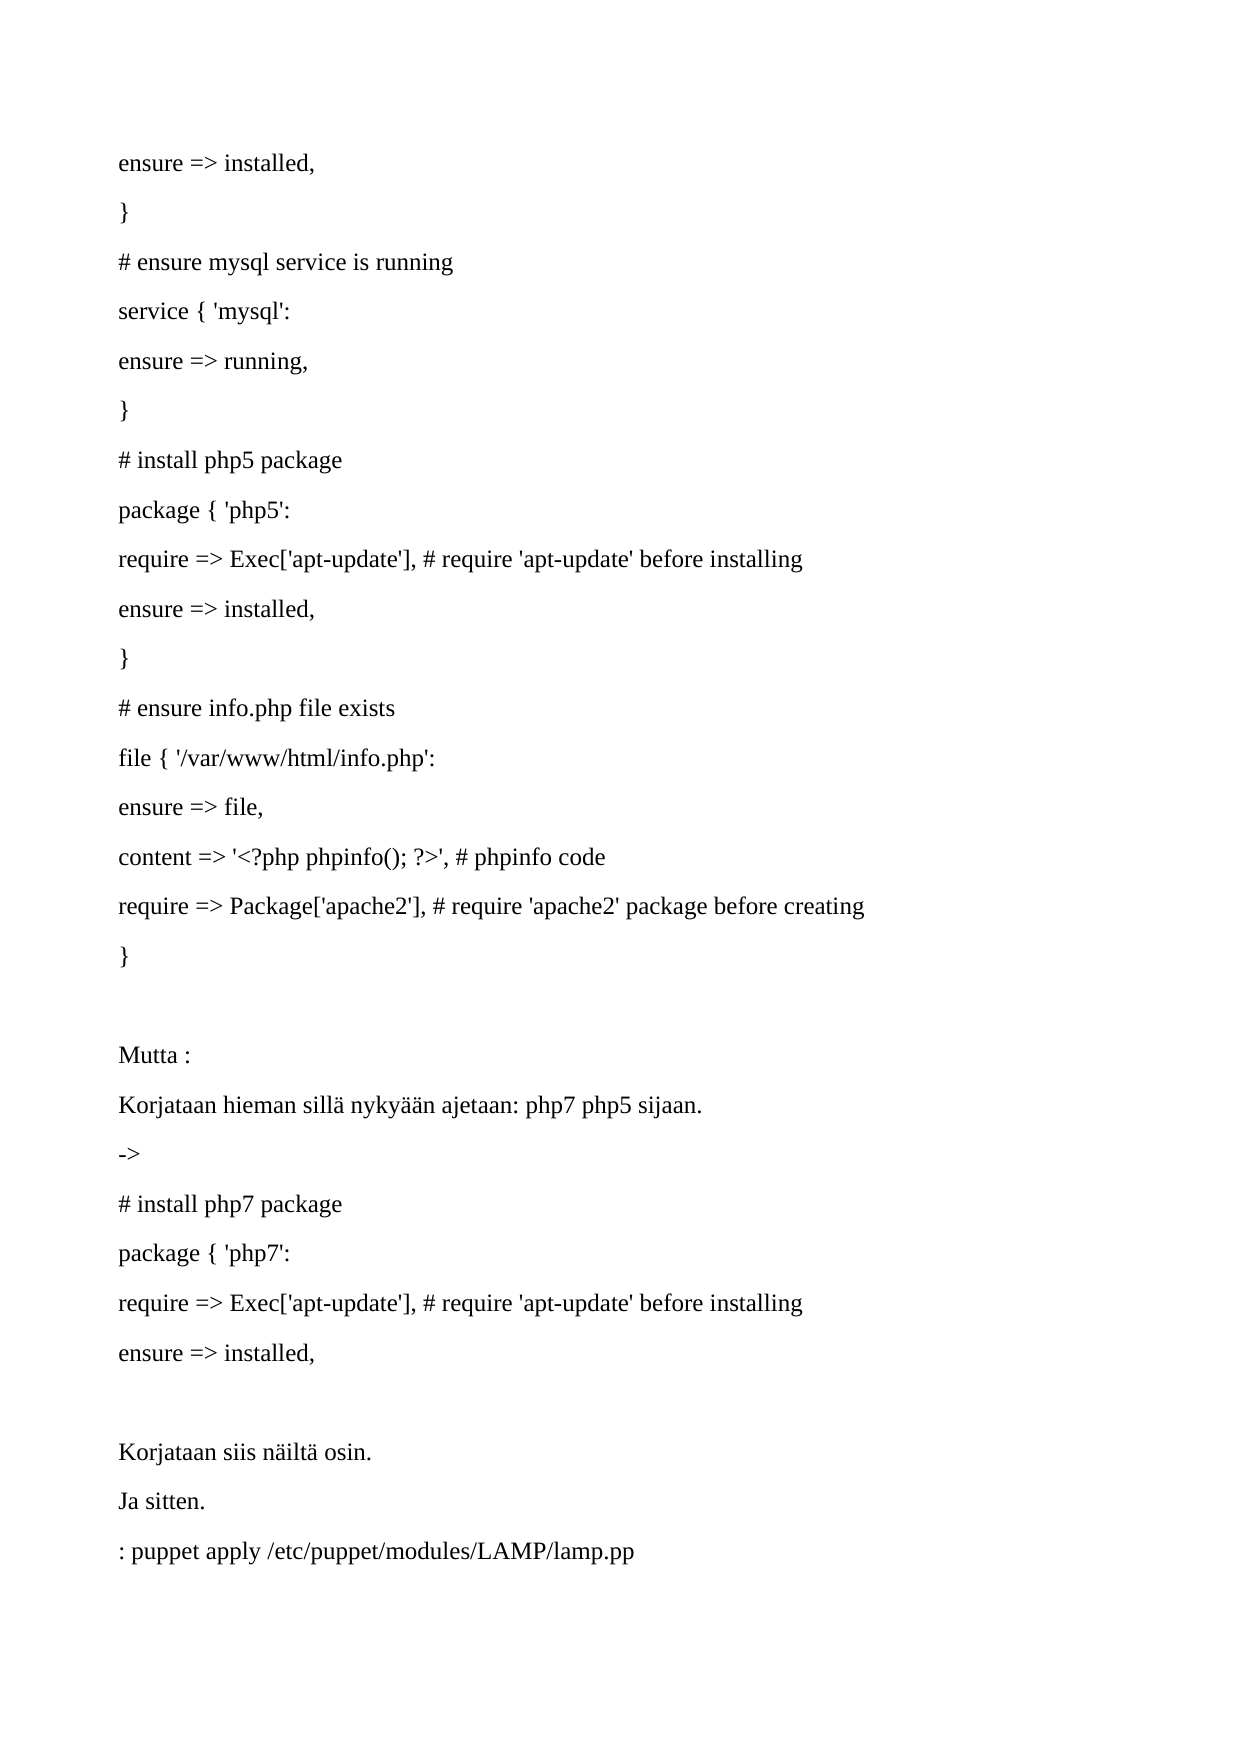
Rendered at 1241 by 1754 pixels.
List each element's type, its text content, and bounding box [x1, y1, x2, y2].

text ensure => installed, [118, 148, 1122, 176]
text require => Exec['apt-update'], # require 'apt-update' before installing [118, 544, 1122, 573]
text require => Package['apache2'], # require 'apache2' package before creating [118, 891, 1122, 920]
text } [118, 197, 1122, 226]
text ensure => running, [118, 346, 1122, 375]
text -> [118, 1139, 1122, 1168]
text ensure => installed, [118, 594, 1122, 623]
text : puppet apply /etc/puppet/modules/LAMP/lamp.pp [118, 1536, 1122, 1565]
text } [118, 396, 1122, 424]
text ensure => installed, [118, 1338, 1122, 1366]
text ensure => file, [118, 792, 1122, 821]
text Korjataan siis näiltä osin. [118, 1437, 1122, 1466]
text require => Exec['apt-update'], # require 'apt-update' before installing [118, 1288, 1122, 1317]
text } [118, 643, 1122, 672]
text file { '/var/www/html/info.php': [118, 743, 1122, 771]
text # install php5 package [118, 445, 1122, 474]
text # ensure mysql service is running [118, 247, 1122, 276]
text content => '<?php phpinfo(); ?>', # phpinfo code [118, 842, 1122, 871]
text package { 'php7': [118, 1238, 1122, 1267]
text # install php7 package [118, 1189, 1122, 1218]
text package { 'php5': [118, 495, 1122, 523]
text } [118, 941, 1122, 970]
text Ja sitten. [118, 1486, 1122, 1515]
text Korjataan hieman sillä nykyään ajetaan: php7 php5 sijaan. [118, 1090, 1122, 1118]
text Mutta : [118, 1040, 1122, 1069]
text # ensure info.php file exists [118, 693, 1122, 722]
text service { 'mysql': [118, 296, 1122, 325]
